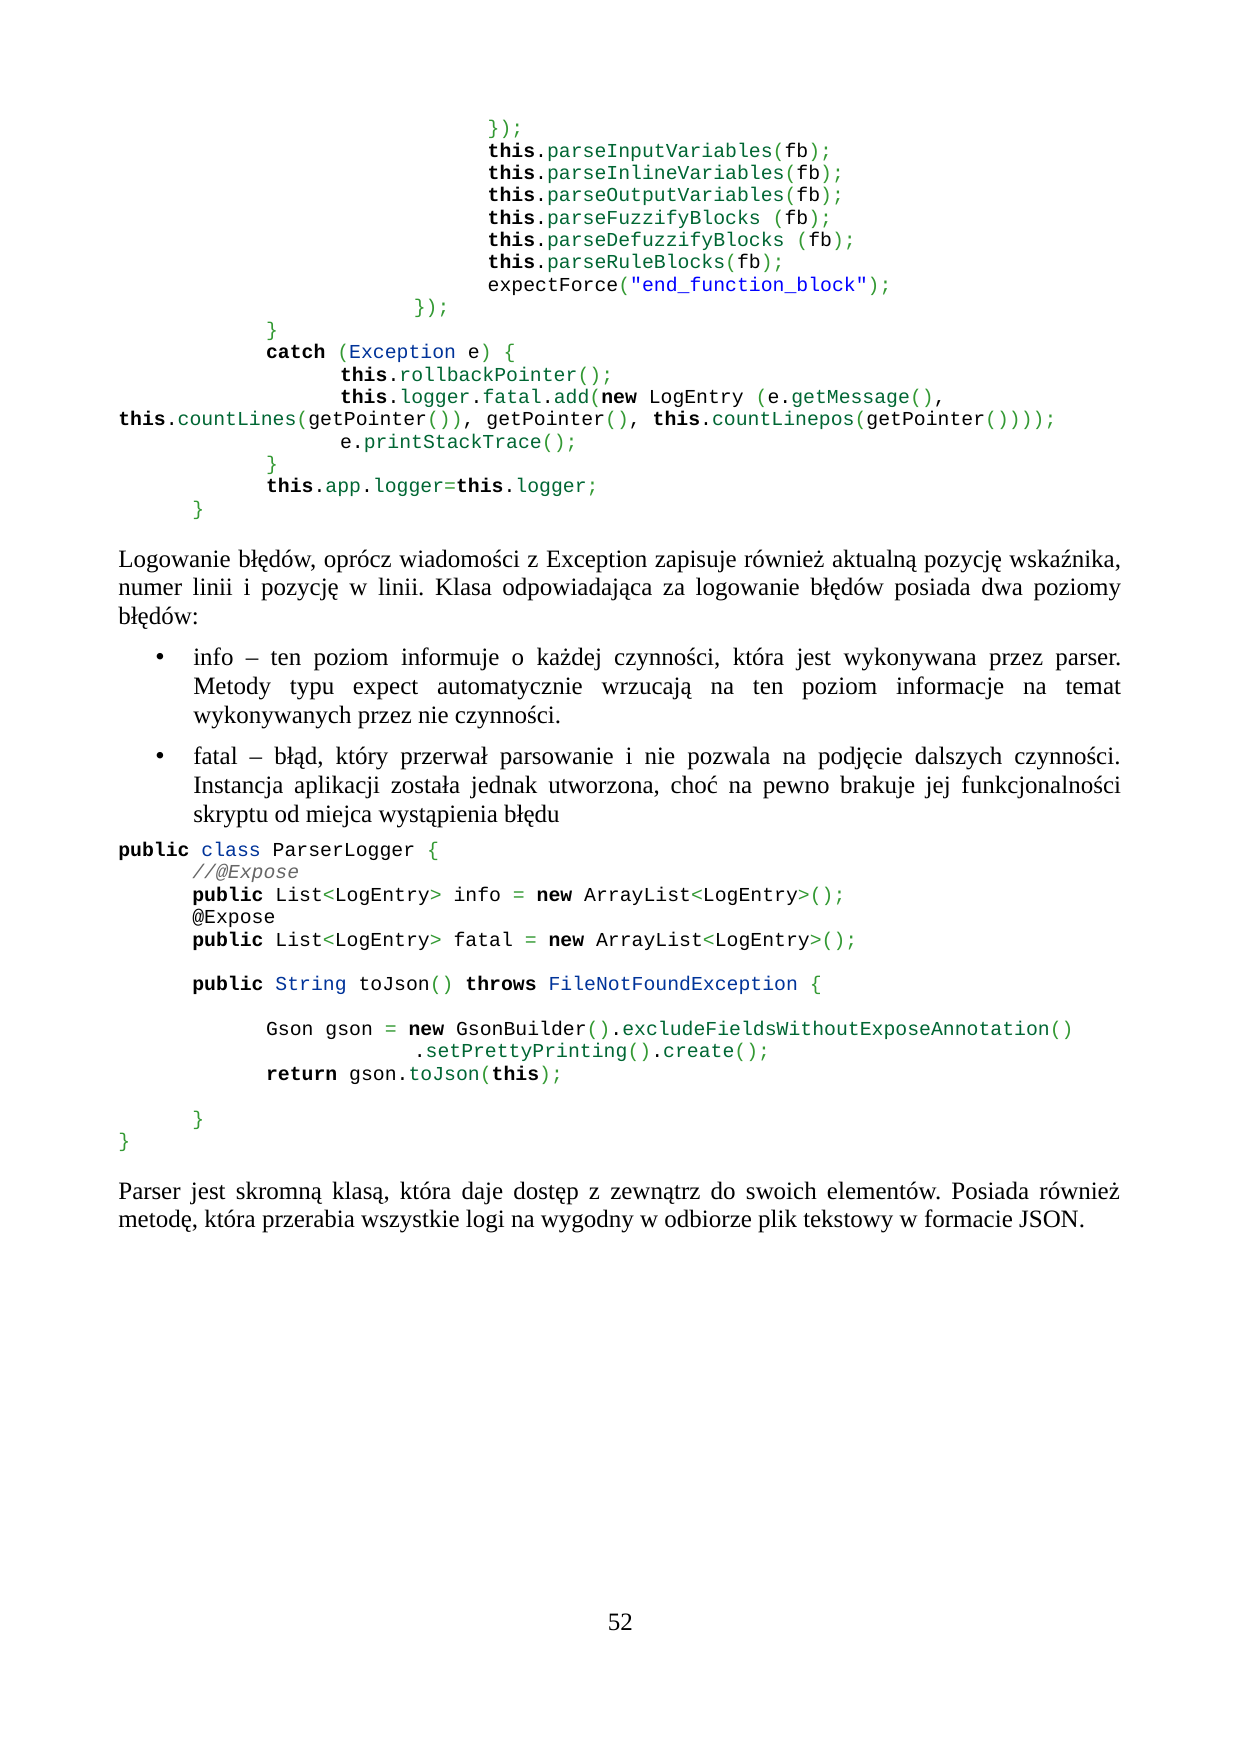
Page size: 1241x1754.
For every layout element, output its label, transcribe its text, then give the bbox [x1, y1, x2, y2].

text .setPrettyPrinting().create(); [118, 1041, 1122, 1064]
text @Expose [118, 907, 1122, 929]
text this.app.logger=this.logger; [118, 476, 1122, 499]
text //@Expose [118, 862, 1122, 885]
text catch (Exception e) { [118, 342, 1122, 364]
text } [118, 499, 1122, 521]
text Parser jest skromną klasą, która daje dostęp z zewnątrz do swoich elementów. Posiada również metodę, która przerabia wszystkie logi na wygodny w odbiorze plik tekstowy w formacie JSON. [118, 1176, 1122, 1233]
text }); [118, 297, 1122, 320]
text this.logger.fatal.add(new LogEntry (e.getMessage(), this.countLines(getPointer()), getPointer(), this.countLinepos(getPointer()))); [118, 387, 1122, 432]
text }); [118, 118, 1122, 141]
text public class ParserLogger { [118, 840, 1122, 862]
text e.printStackTrace(); [118, 432, 1122, 454]
text } [118, 1109, 1122, 1131]
text this.parseFuzzifyBlocks (fb); [118, 208, 1122, 230]
text this.parseDefuzzifyBlocks (fb); [118, 230, 1122, 252]
text } [118, 1131, 1122, 1153]
text public List<LogEntry> fatal = new ArrayList<LogEntry>(); [118, 929, 1122, 952]
text Gson gson = new GsonBuilder().excludeFieldsWithoutExposeAnnotation() [118, 1019, 1122, 1041]
text } [118, 320, 1122, 342]
text this.parseInputVariables(fb); [118, 141, 1122, 163]
text return gson.toJson(this); [118, 1064, 1122, 1086]
text this.parseRuleBlocks(fb); [118, 252, 1122, 275]
text this.rollbackPointer(); [118, 364, 1122, 387]
text this.parseOutputVariables(fb); [118, 185, 1122, 208]
text public String toJson() throws FileNotFoundException { [118, 974, 1122, 997]
text public List<LogEntry> info = new ArrayList<LogEntry>(); [118, 885, 1122, 907]
text this.parseInlineVariables(fb); [118, 163, 1122, 185]
list fatal – błąd, który przerwał parsowanie i nie pozwala na podjęcie dalszych czynności. Instancja aplikacji została jednak utworzona, choć na pewno brakuje jej funkcjonalności skryptu od miejca wystąpienia błędu [156, 741, 1122, 827]
text expectForce("end_function_block"); [118, 275, 1122, 297]
text Logowanie błędów, oprócz wiadomości z Exception zapisuje również aktualną pozycję wskaźnika, numer linii i pozycję w linii. Klasa odpowiadająca za logowanie błędów posiada dwa poziomy błędów: [118, 544, 1122, 630]
text } [118, 454, 1122, 476]
list info – ten poziom informuje o każdej czynności, która jest wykonywana przez parser. Metody typu expect automatycznie wrzucają na ten poziom informacje na temat wykonywanych przez nie czynności. [156, 642, 1122, 729]
